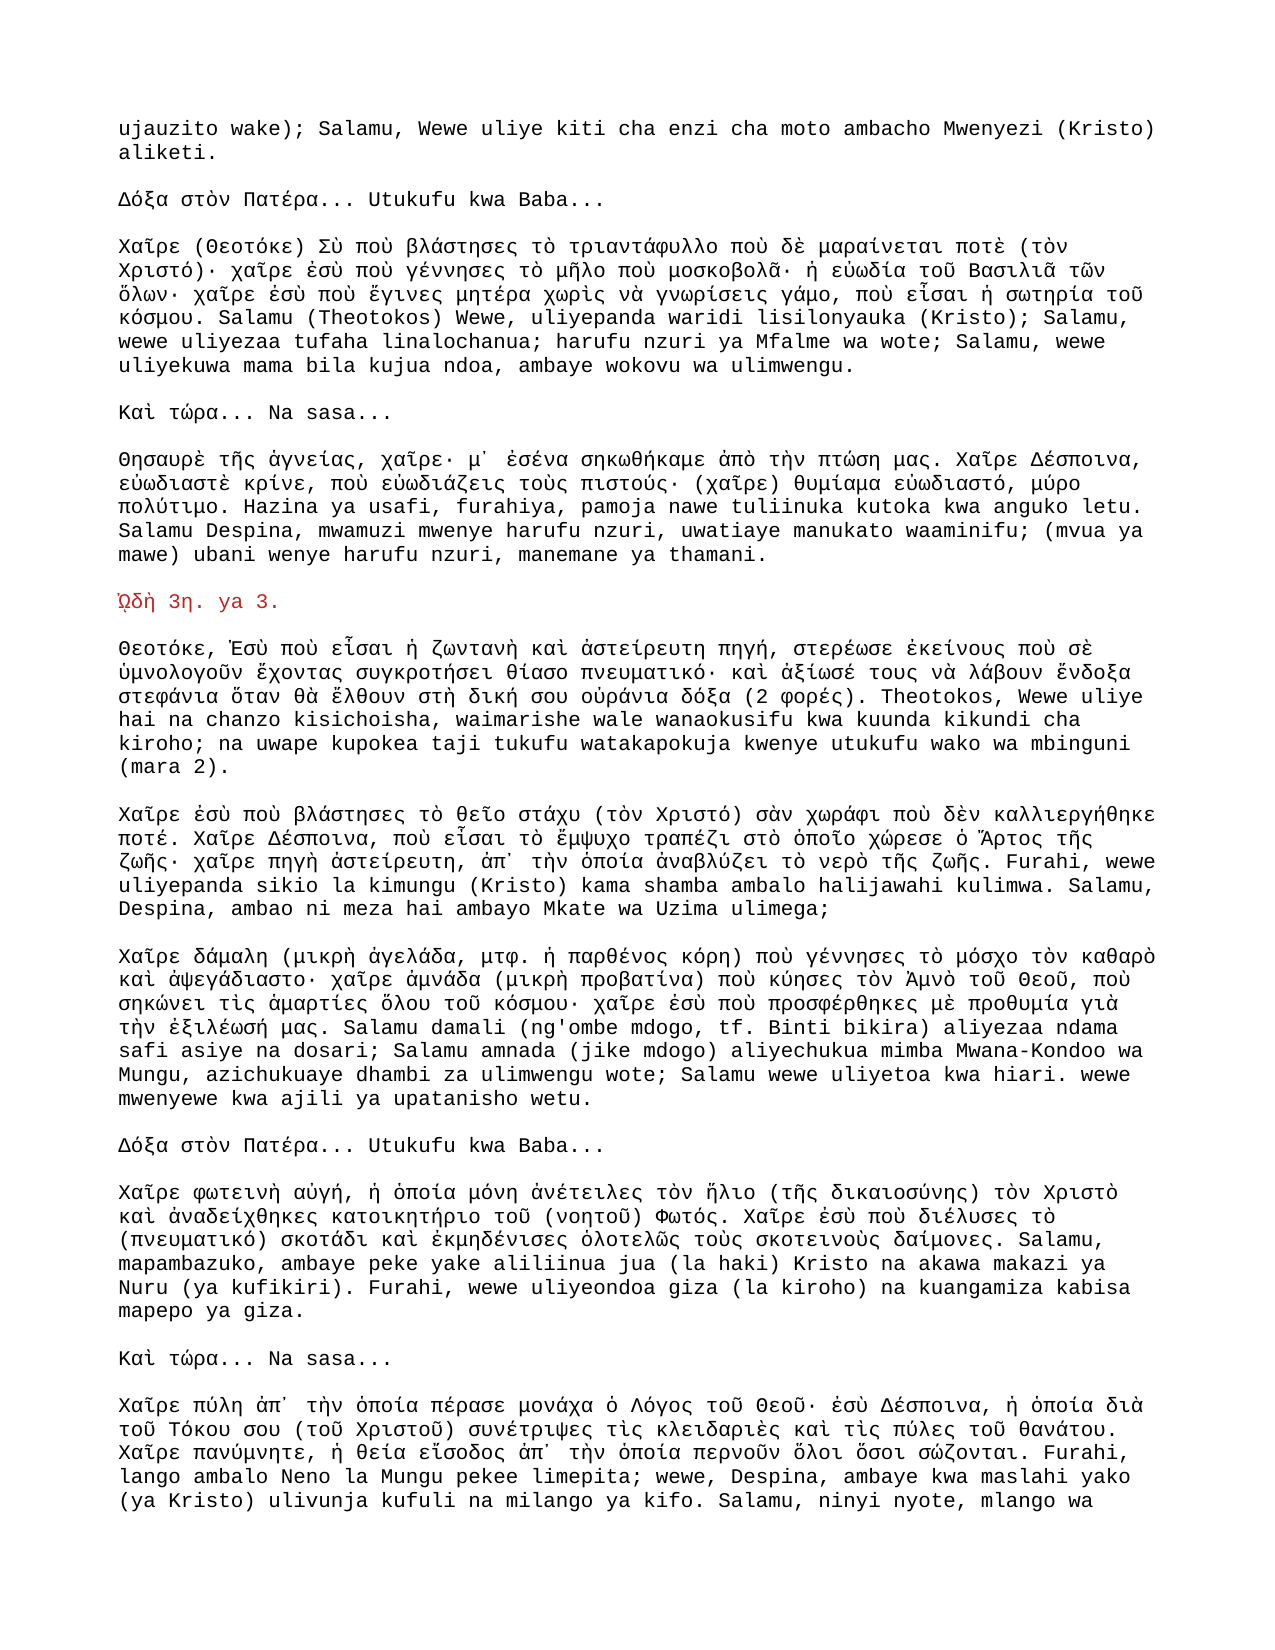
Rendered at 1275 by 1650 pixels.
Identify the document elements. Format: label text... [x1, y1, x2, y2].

text Δόξα στὸν Πατέρα... Utukufu kwa Baba... [118, 1135, 1157, 1158]
text Δόξα στὸν Πατέρα... Utukufu kwa Baba... [118, 189, 1157, 213]
text Καὶ τώρα... Na sasa... [118, 1348, 1157, 1371]
text Χαῖρε (Θεοτόκε) Σὺ ποὺ βλάστησες τὸ τριαντάφυλλο ποὺ δὲ μαραίνεται ποτὲ (τὸν Χριστό)· χαῖρε ἐσὺ ποὺ γέννησες τὸ μῆλο ποὺ μοσκοβολᾶ· ἡ εὐωδία τοῦ Βασιλιᾶ τῶν ὅλων· χαῖρε ἐσὺ ποὺ ἔγινες μητέρα χωρὶς νὰ γνωρίσεις γάμο, ποὺ εἶσαι ἡ σωτηρία τοῦ κόσμου. Salamu (Theotokos) Wewe, uliyepanda waridi lisilonyauka (Kristo); Salamu, wewe uliyezaa tufaha linalochanua; harufu nzuri ya Mfalme wa wote; Salamu, wewe uliyekuwa mama bila kujua ndoa, ambaye wokovu wa ulimwengu. [118, 236, 1157, 378]
text Θησαυρὲ τῆς ἁγνείας, χαῖρε· μ᾿ ἐσένα σηκωθήκαμε ἀπὸ τὴν πτώση μας. Χαῖρε Δέσποινα, εὐωδιαστὲ κρίνε, ποὺ εὐωδιάζεις τοὺς πιστούς· (χαῖρε) θυμίαμα εὐωδιαστό, μύρο πολύτιμο. Hazina ya usafi, furahiya, pamoja nawe tuliinuka kutoka kwa anguko letu. Salamu Despina, mwamuzi mwenye harufu nzuri, uwatiaye manukato waaminifu; (mvua ya mawe) ubani wenye harufu nzuri, manemane ya thamani. [118, 449, 1157, 567]
text Καὶ τώρα... Na sasa... [118, 402, 1157, 426]
text Χαῖρε φωτεινὴ αὐγή, ἡ ὁποία μόνη ἀνέτειλες τὸν ἥλιο (τῆς δικαιοσύνης) τὸν Χριστὸ καὶ ἀναδείχθηκες κατοικητήριο τοῦ (νοητοῦ) Φωτός. Χαῖρε ἐσὺ ποὺ διέλυσες τὸ (πνευματικό) σκοτάδι καὶ ἐκμηδένισες ὁλοτελῶς τοὺς σκοτεινοὺς δαίμονες. Salamu, mapambazuko, ambaye peke yake aliliinua jua (la haki) Kristo na akawa makazi ya Nuru (ya kufikiri). Furahi, wewe uliyeondoa giza (la kiroho) na kuangamiza kabisa mapepo ya giza. [118, 1182, 1157, 1324]
text ᾨδὴ 3η. ya 3. [118, 591, 1157, 615]
text ujauzito wake); Salamu, Wewe uliye kiti cha enzi cha moto ambacho Mwenyezi (Kristo) aliketi. [118, 118, 1157, 165]
text Θεοτόκε, Ἐσὺ ποὺ εἶσαι ἡ ζωντανὴ καὶ ἀστείρευτη πηγή, στερέωσε ἐκείνους ποὺ σὲ ὑμνολογοῦν ἔχοντας συγκροτήσει θίασο πνευματικό· καὶ ἀξίωσέ τους νὰ λάβουν ἔνδοξα στεφάνια ὅταν θὰ ἔλθουν στὴ δική σου οὐράνια δόξα (2 φορές). Theotokos, Wewe uliye hai na chanzo kisichoisha, waimarishe wale wanaokusifu kwa kuunda kikundi cha kiroho; na uwape kupokea taji tukufu watakapokuja kwenye utukufu wako wa mbinguni (mara 2). [118, 638, 1157, 780]
text Χαῖρε πύλη ἀπ᾿ τὴν ὁποία πέρασε μονάχα ὁ Λόγος τοῦ Θεοῦ· ἐσὺ Δέσποινα, ἡ ὁποία διὰ τοῦ Τόκου σου (τοῦ Χριστοῦ) συνέτριψες τὶς κλειδαριὲς καὶ τὶς πύλες τοῦ θανάτου. Χαῖρε πανύμνητε, ἡ θεία εἴσοδος ἀπ᾿ τὴν ὁποία περνοῦν ὅλοι ὅσοι σώζονται. Furahi, lango ambalo Neno la Mungu pekee limepita; wewe, Despina, ambaye kwa maslahi yako (ya Kristo) ulivunja kufuli na milango ya kifo. Salamu, ninyi nyote, mlango wa [118, 1395, 1157, 1513]
text Χαῖρε δάμαλη (μικρὴ ἀγελάδα, μτφ. ἡ παρθένος κόρη) ποὺ γέννησες τὸ μόσχο τὸν καθαρὸ καὶ ἀψεγάδιαστο· χαῖρε ἀμνάδα (μικρὴ προβατίνα) ποὺ κύησες τὸν Ἀμνὸ τοῦ Θεοῦ, ποὺ σηκώνει τὶς ἁμαρτίες ὅλου τοῦ κόσμου· χαῖρε ἐσὺ ποὺ προσφέρθηκες μὲ προθυμία γιὰ τὴν ἐξιλέωσή μας. Salamu damali (ng'ombe mdogo, tf. Binti bikira) aliyezaa ndama safi asiye na dosari; Salamu amnada (jike mdogo) aliyechukua mimba Mwana-Kondoo wa Mungu, azichukuaye dhambi za ulimwengu wote; Salamu wewe uliyetoa kwa hiari. wewe mwenyewe kwa ajili ya upatanisho wetu. [118, 946, 1157, 1111]
text Χαῖρε ἐσὺ ποὺ βλάστησες τὸ θεῖο στάχυ (τὸν Χριστό) σὰν χωράφι ποὺ δὲν καλλιεργήθηκε ποτέ. Χαῖρε Δέσποινα, ποὺ εἶσαι τὸ ἔμψυχο τραπέζι στὸ ὁποῖο χώρεσε ὁ Ἄρτος τῆς ζωῆς· χαῖρε πηγὴ ἀστείρευτη, ἀπ᾿ τὴν ὁποία ἀναβλύζει τὸ νερὸ τῆς ζωῆς. Furahi, wewe uliyepanda sikio la kimungu (Kristo) kama shamba ambalo halijawahi kulimwa. Salamu, Despina, ambao ni meza hai ambayo Mkate wa Uzima ulimega; [118, 804, 1157, 922]
